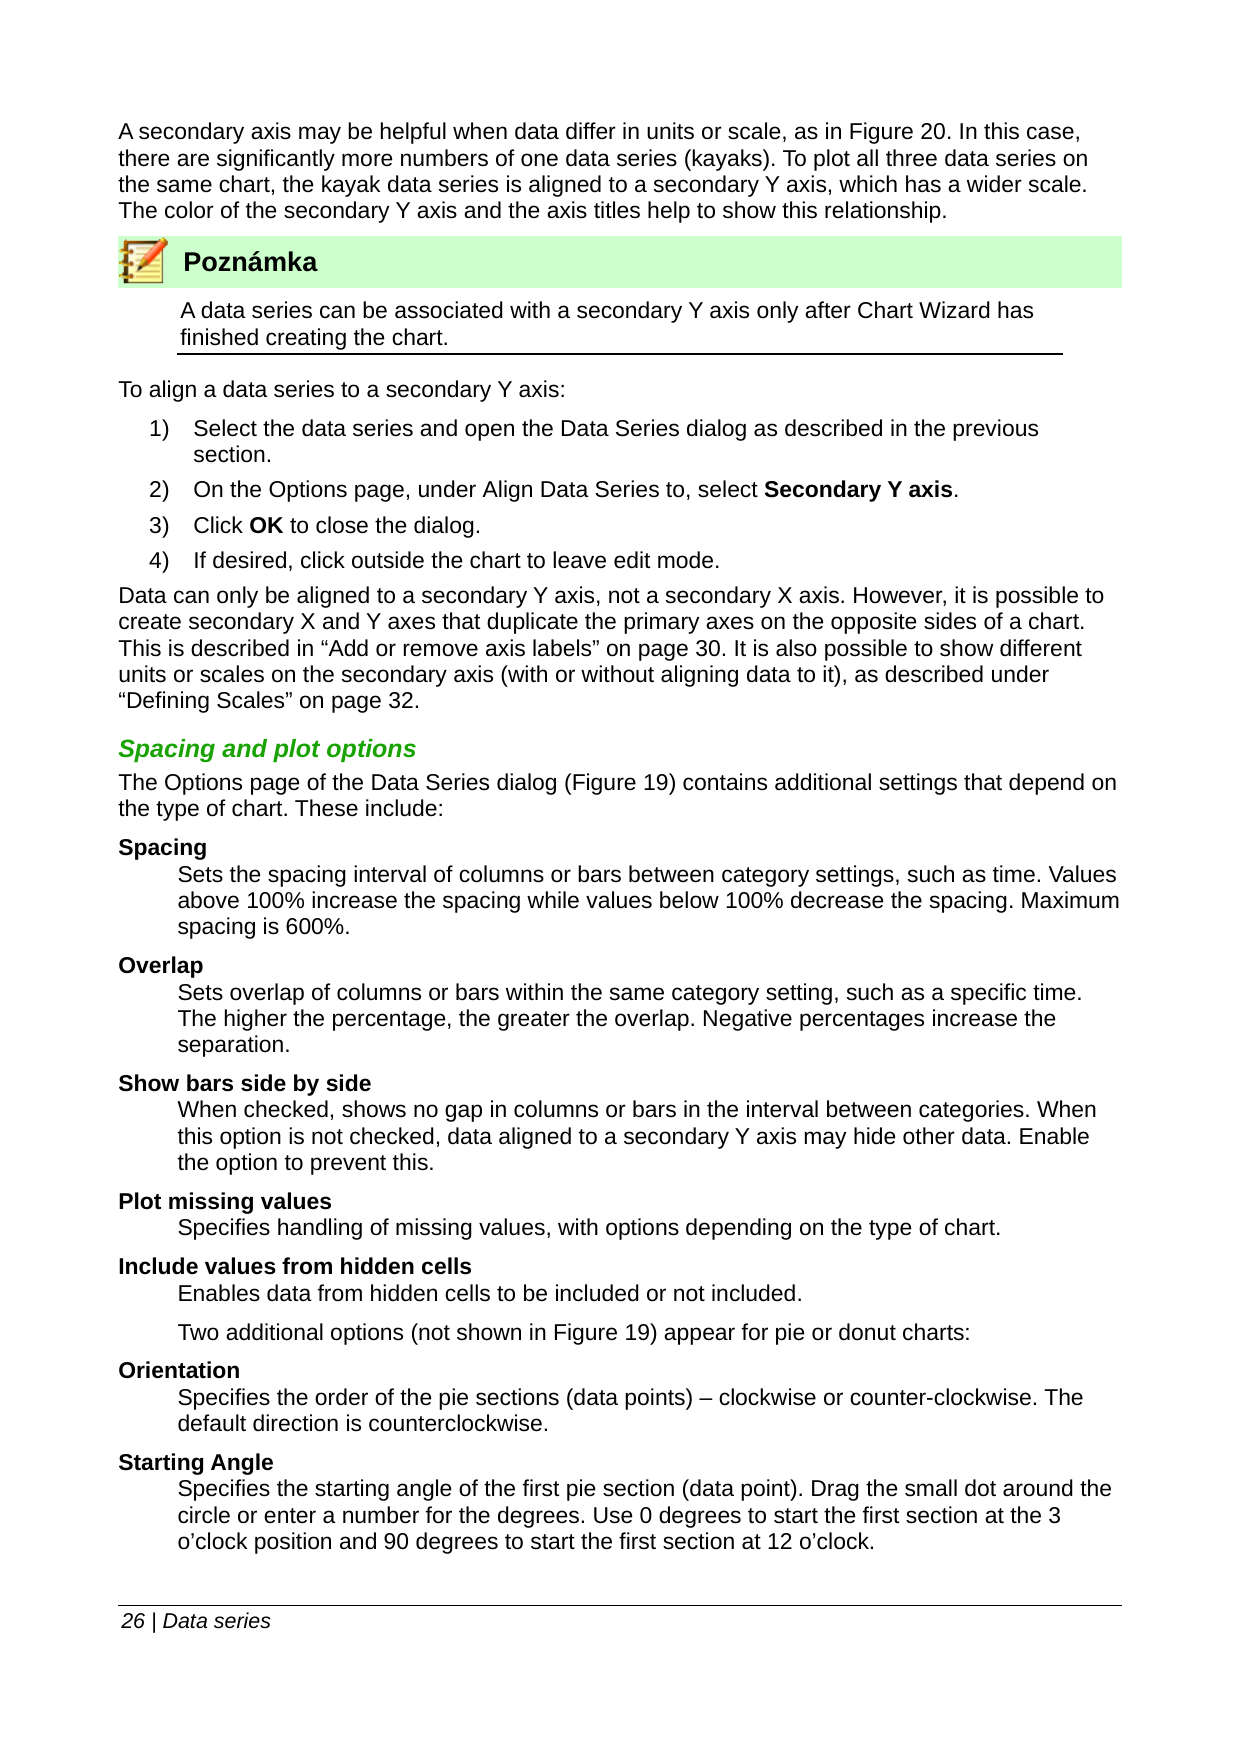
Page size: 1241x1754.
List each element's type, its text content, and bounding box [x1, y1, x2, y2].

text Enables data from hidden cells to be included or not included. [177, 1279, 1122, 1306]
text Show bars side by side [118, 1070, 1122, 1096]
text Specifies the order of the pie sections (data points) – clockwise or counter-clockwise. The default direction is counterclockwise. [177, 1384, 1122, 1436]
subtitle Poznámka [118, 236, 1122, 288]
text A data series can be associated with a secondary Y axis only after Chart Wizard has finished creating the chart. [177, 294, 1063, 353]
text A secondary axis may be helpful when data differ in units or scale, as in Figure 20. In this case, there are significantly more numbers of one data series (kayaks). To plot all three data series on the same chart, the kayak data series is aligned to a secondary Y axis, which has a wider scale. The color of the secondary Y axis and the axis titles help to show this relationship. [118, 118, 1122, 223]
list On the Options page, under Align Data Series to, select Secondary Y axis. [169, 476, 1122, 503]
list Select the data series and open the Data Series dialog as described in the previous section. [169, 415, 1122, 467]
text Specifies handling of missing values, with options depending on the type of chart. [177, 1214, 1122, 1241]
list Click OK to close the dialog. [169, 512, 1122, 538]
text When checked, shows no gap in columns or bars in the interval between categories. When this option is not checked, data aligned to a secondary Y axis may hide other data. Enable the option to prevent this. [177, 1096, 1122, 1176]
text Sets the spacing interval of columns or bars between category settings, such as time. Values above 100% increase the spacing while values below 100% decrease the spacing. Maximum spacing is 600%. [177, 861, 1122, 940]
text To align a data series to a secondary Y axis: [118, 376, 1122, 402]
text Specifies the starting angle of the first pie section (data point). Drag the small dot around the circle or enter a number for the degrees. Use 0 degrees to start the first section at the 3 o’clock position and 90 degrees to start the first section at 12 o’clock. [177, 1475, 1122, 1554]
text Two additional options (not shown in Figure 19) appear for pie or donut charts: [177, 1318, 1122, 1345]
text Spacing [118, 834, 1122, 861]
text Sets overlap of columns or bars within the same category setting, such as a specific time. The higher the percentage, the greater the overlap. Negative percentages increase the separation. [177, 978, 1122, 1058]
picture [119, 236, 170, 287]
text The Options page of the Data Series dialog (Figure 19) contains additional settings that depend on the type of chart. These include: [118, 769, 1122, 822]
text Orientation [118, 1357, 1122, 1384]
list If desired, click outside the chart to leave edit mode. [169, 547, 1122, 573]
text Include values from hidden cells [118, 1253, 1122, 1279]
subtitle Spacing and plot options [118, 734, 1122, 763]
text Plot missing values [118, 1188, 1122, 1214]
text Overlap [118, 952, 1122, 978]
text Starting Angle [118, 1449, 1122, 1475]
text Data can only be aligned to a secondary Y axis, not a secondary X axis. However, it is possible to create secondary X and Y axes that duplicate the primary axes on the opposite sides of a chart. This is described in “Add or remove axis labels” on page 30. It is also possible to show different units or scales on the secondary axis (with or without aligning data to it), as described under “Defining Scales” on page 32. [118, 582, 1122, 714]
